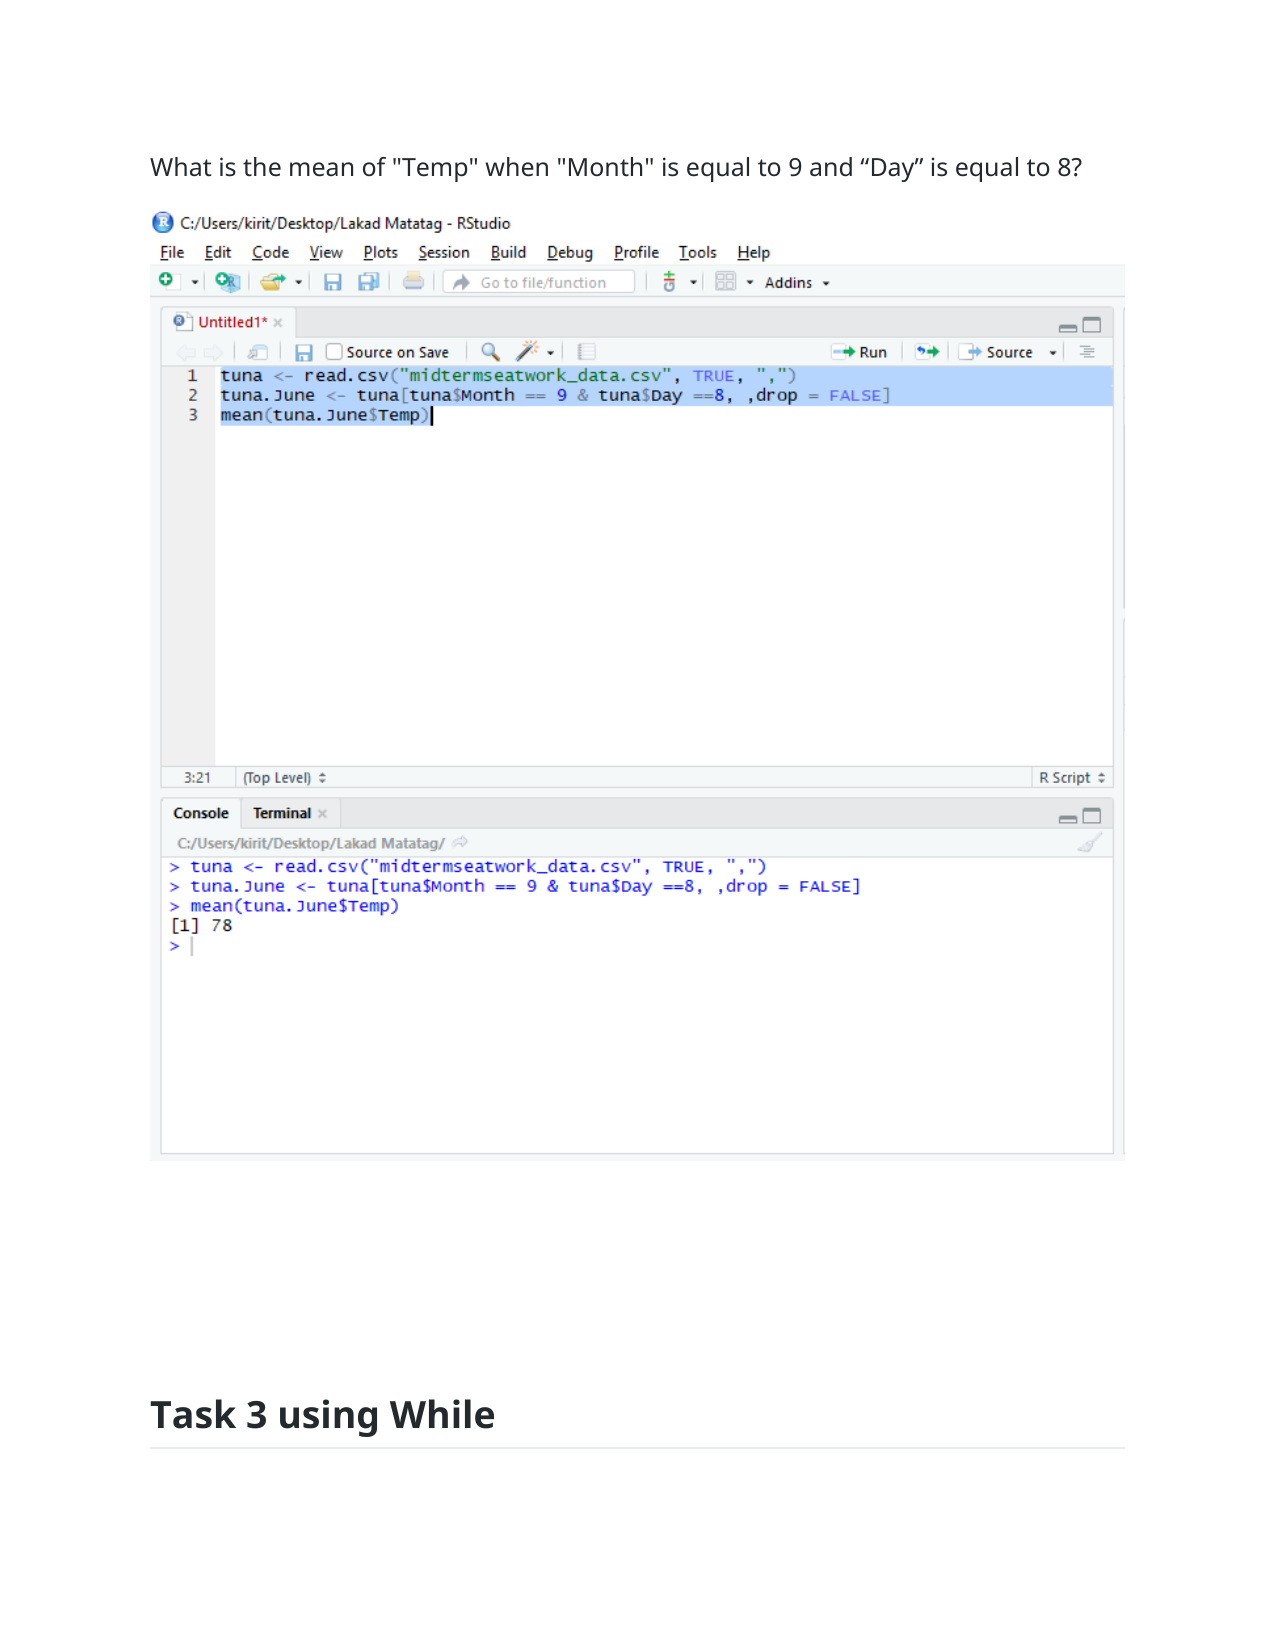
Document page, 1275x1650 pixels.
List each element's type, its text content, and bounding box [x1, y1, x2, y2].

text What is the mean of "Temp" when "Month" is equal to 9 and “Day” is equal to 8? [150, 150, 1125, 184]
picture [150, 209, 1125, 1161]
subtitle Task 3 using While [150, 1388, 1125, 1447]
